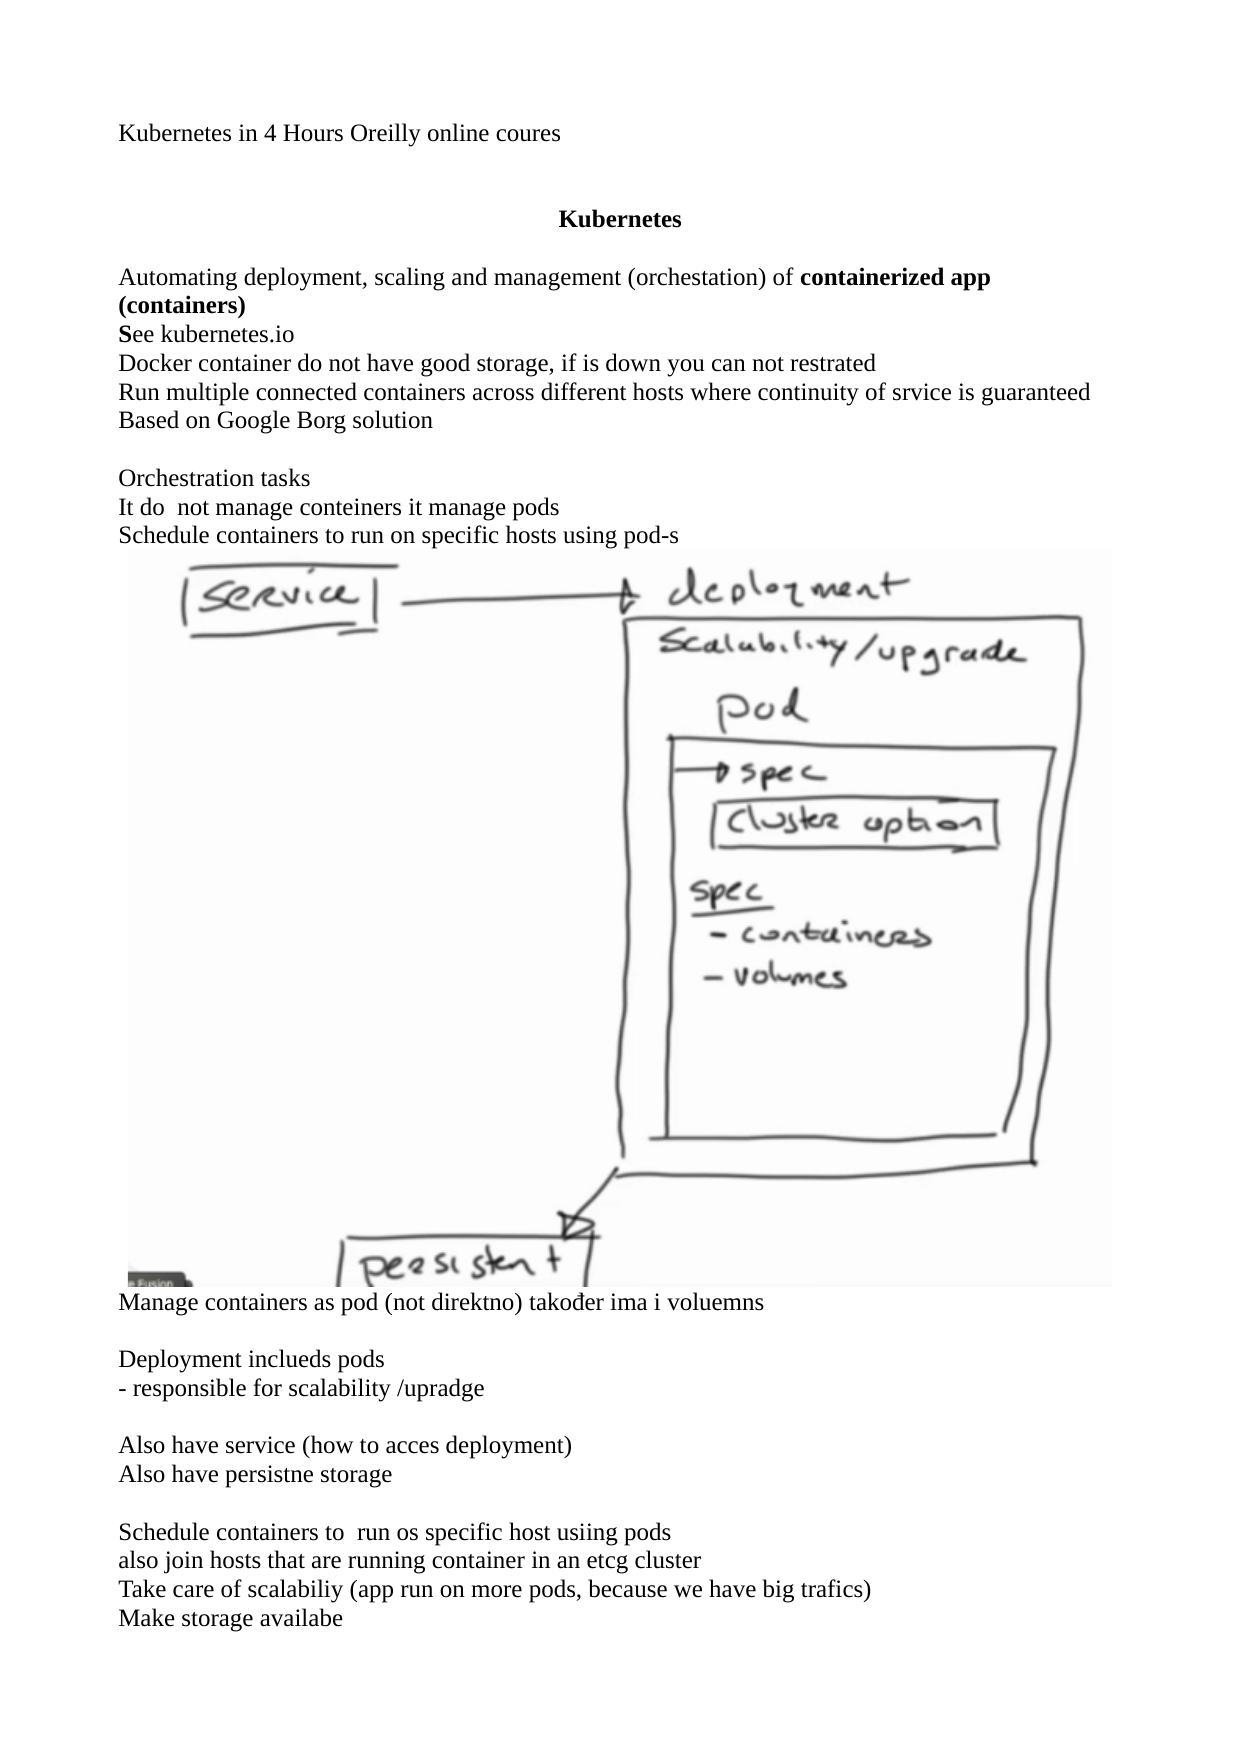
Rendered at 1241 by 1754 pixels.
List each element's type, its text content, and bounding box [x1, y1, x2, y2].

text Deployment inclueds pods - responsible for scalability /upradge [118, 1344, 1122, 1402]
text Schedule containers to run os specific host usiing pods also join hosts that are running container in an etcg cluster Take care of scalabiliy (app run on more pods, because we have big trafics) [118, 1517, 1122, 1603]
text Orchestration tasks It do not manage conteiners it manage pods Schedule containers to run on specific hosts using pod-s [118, 463, 1122, 549]
text Automating deployment, scaling and management (orchestation) of containerized app (containers) See kubernetes.io Docker container do not have good storage, if is down you can not restrated Run multiple connected containers across different hosts where continuity of srvice is guaranteed Based on Google Borg solution [118, 233, 1122, 434]
picture [127, 549, 1113, 1287]
text Kubernetes in 4 Hours Oreilly online coures [118, 118, 1122, 147]
text Also have service (how to acces deployment) [118, 1431, 1122, 1459]
text Kubernetes [118, 204, 1122, 233]
text Make storage availabe [118, 1603, 1122, 1632]
text Manage containers as pod (not direktno) također ima i voluemns [118, 549, 1122, 1316]
text Also have persistne storage [118, 1459, 1122, 1488]
